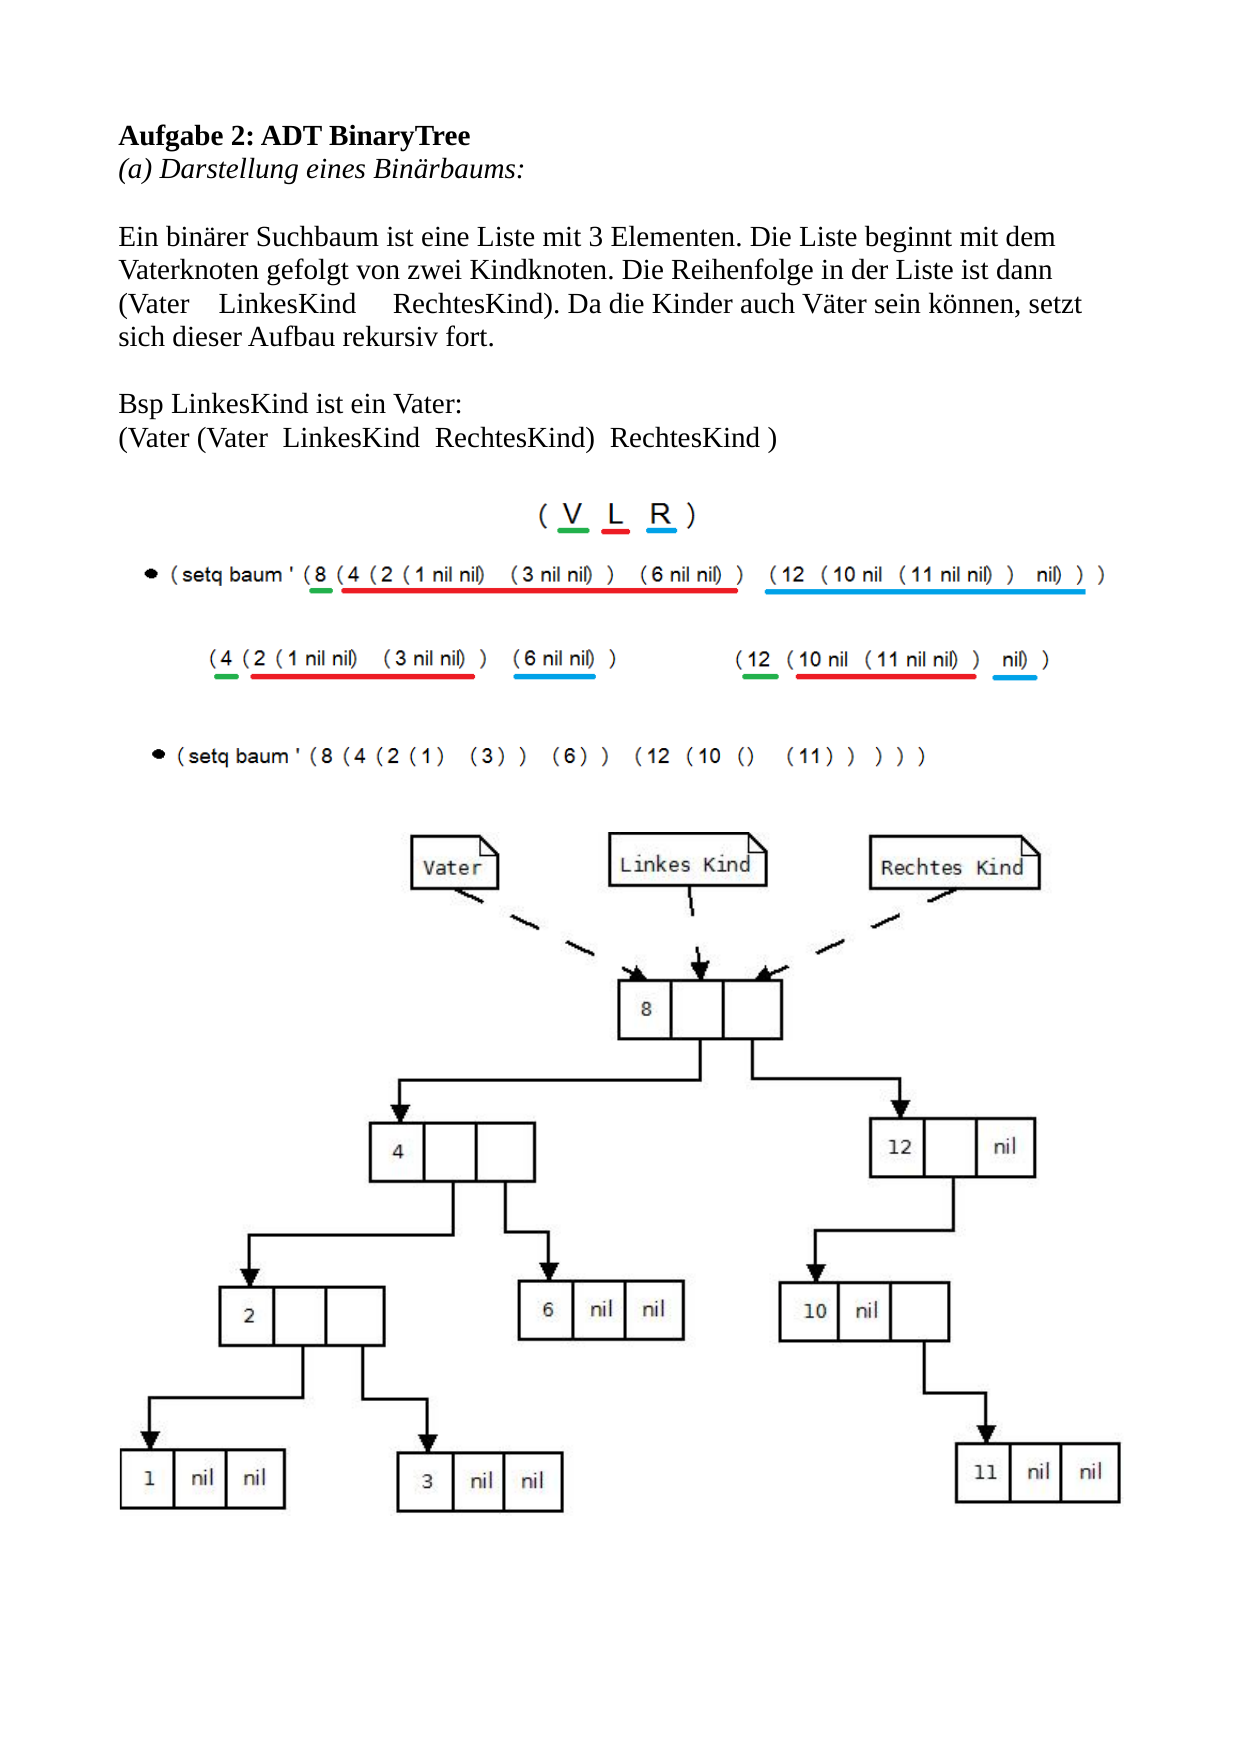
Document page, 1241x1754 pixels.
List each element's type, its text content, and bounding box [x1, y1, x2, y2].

text Aufgabe 2: ADT BinaryTree [118, 118, 1122, 152]
text (Vater LinkesKind RechtesKind). Da die Kinder auch Väter sein können, setzt sich dieser Aufbau rekursiv fort. [118, 286, 1122, 353]
picture [118, 487, 1123, 805]
text Bsp LinkesKind ist ein Vater: [118, 386, 1122, 420]
text (Vater (Vater LinkesKind RechtesKind) RechtesKind ) [118, 420, 1122, 453]
text (a) Darstellung eines Binärbaums: [118, 152, 1122, 185]
text Ein binärer Suchbaum ist eine Liste mit 3 Elementen. Die Liste beginnt mit dem Vaterknoten gefolgt von zwei Kindknoten. Die Reihenfolge in der Liste ist dann [118, 219, 1122, 286]
picture [119, 832, 1124, 1516]
